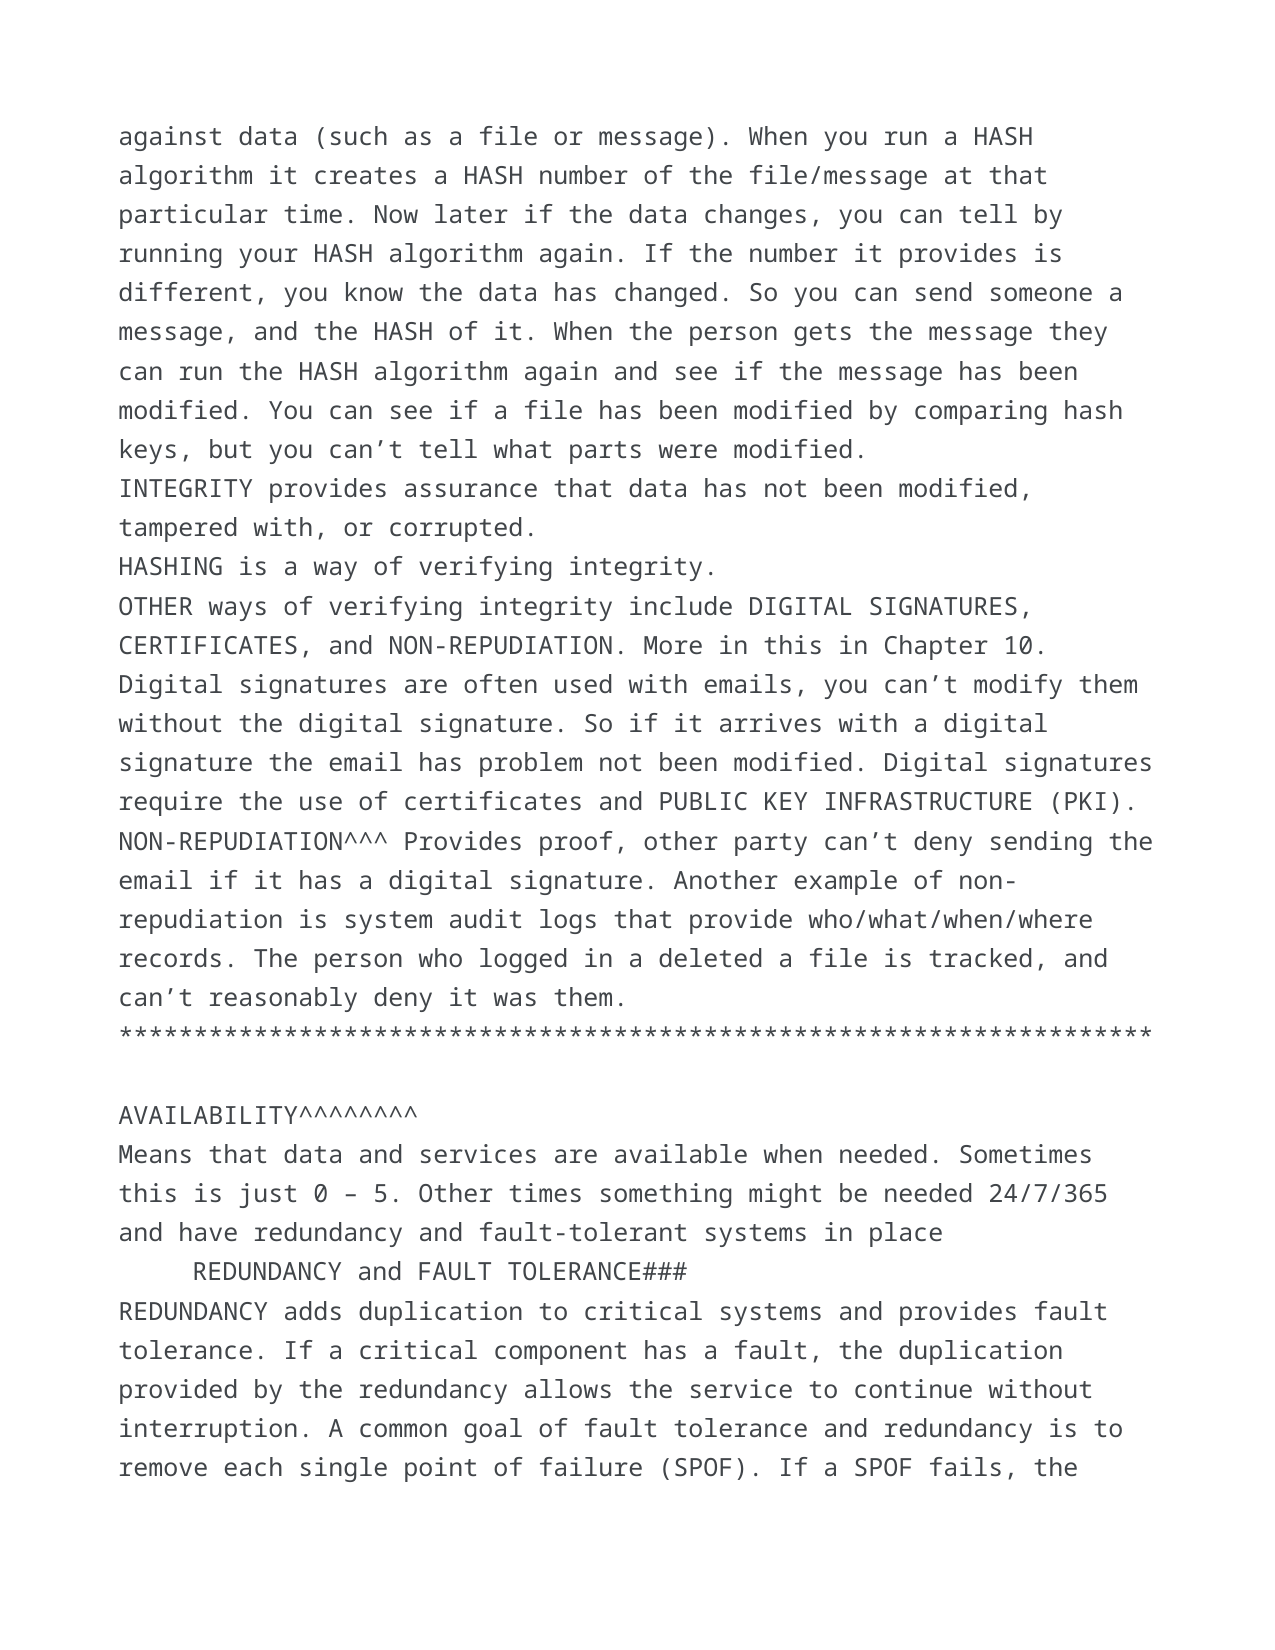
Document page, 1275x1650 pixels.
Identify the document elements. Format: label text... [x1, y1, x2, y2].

text REDUNDANCY and FAULT TOLERANCE### [118, 1254, 1157, 1288]
text OTHER ways of verifying integrity include DIGITAL SIGNATURES, CERTIFICATES, and NON-REPUDIATION. More in this in Chapter 10. Digital signatures are often used with emails, you can’t modify them without the digital signature. So if it arrives with a digital signature the email has problem not been modified. Digital signatures require the use of certificates and PUBLIC KEY INFRASTRUCTURE (PKI). [118, 588, 1157, 818]
text against data (such as a file or message). When you run a HASH algorithm it creates a HASH number of the file/message at that particular time. Now later if the data changes, you can tell by running your HASH algorithm again. If the number it provides is different, you know the data has changed. So you can send someone a message, and the HASH of it. When the person gets the message they can run the HASH algorithm again and see if the message has been modified. You can see if a file has been modified by comparing hash keys, but you can’t tell what parts were modified. [118, 118, 1157, 466]
text AVAILABILITY^^^^^^^^ [118, 1097, 1157, 1131]
text NON-REPUDIATION^^^ Provides proof, other party can’t deny sending the email if it has a digital signature. Another example of non-repudiation is system audit logs that provide who/what/when/where records. The person who logged in a deleted a file is tracked, and can’t reasonably deny it was them. [118, 823, 1157, 1014]
text ********************************************************************* [118, 1019, 1157, 1053]
text REDUNDANCY adds duplication to critical systems and provides fault tolerance. If a critical component has a fault, the duplication provided by the redundancy allows the service to continue without interruption. A common goal of fault tolerance and redundancy is to remove each single point of failure (SPOF). If a SPOF fails, the [118, 1293, 1157, 1484]
text INTEGRITY provides assurance that data has not been modified, tampered with, or corrupted. [118, 471, 1157, 544]
text Means that data and services are available when needed. Sometimes this is just 0 – 5. Other times something might be needed 24/7/365 and have redundancy and fault-tolerant systems in place [118, 1136, 1157, 1249]
text HASHING is a way of verifying integrity. [118, 549, 1157, 583]
